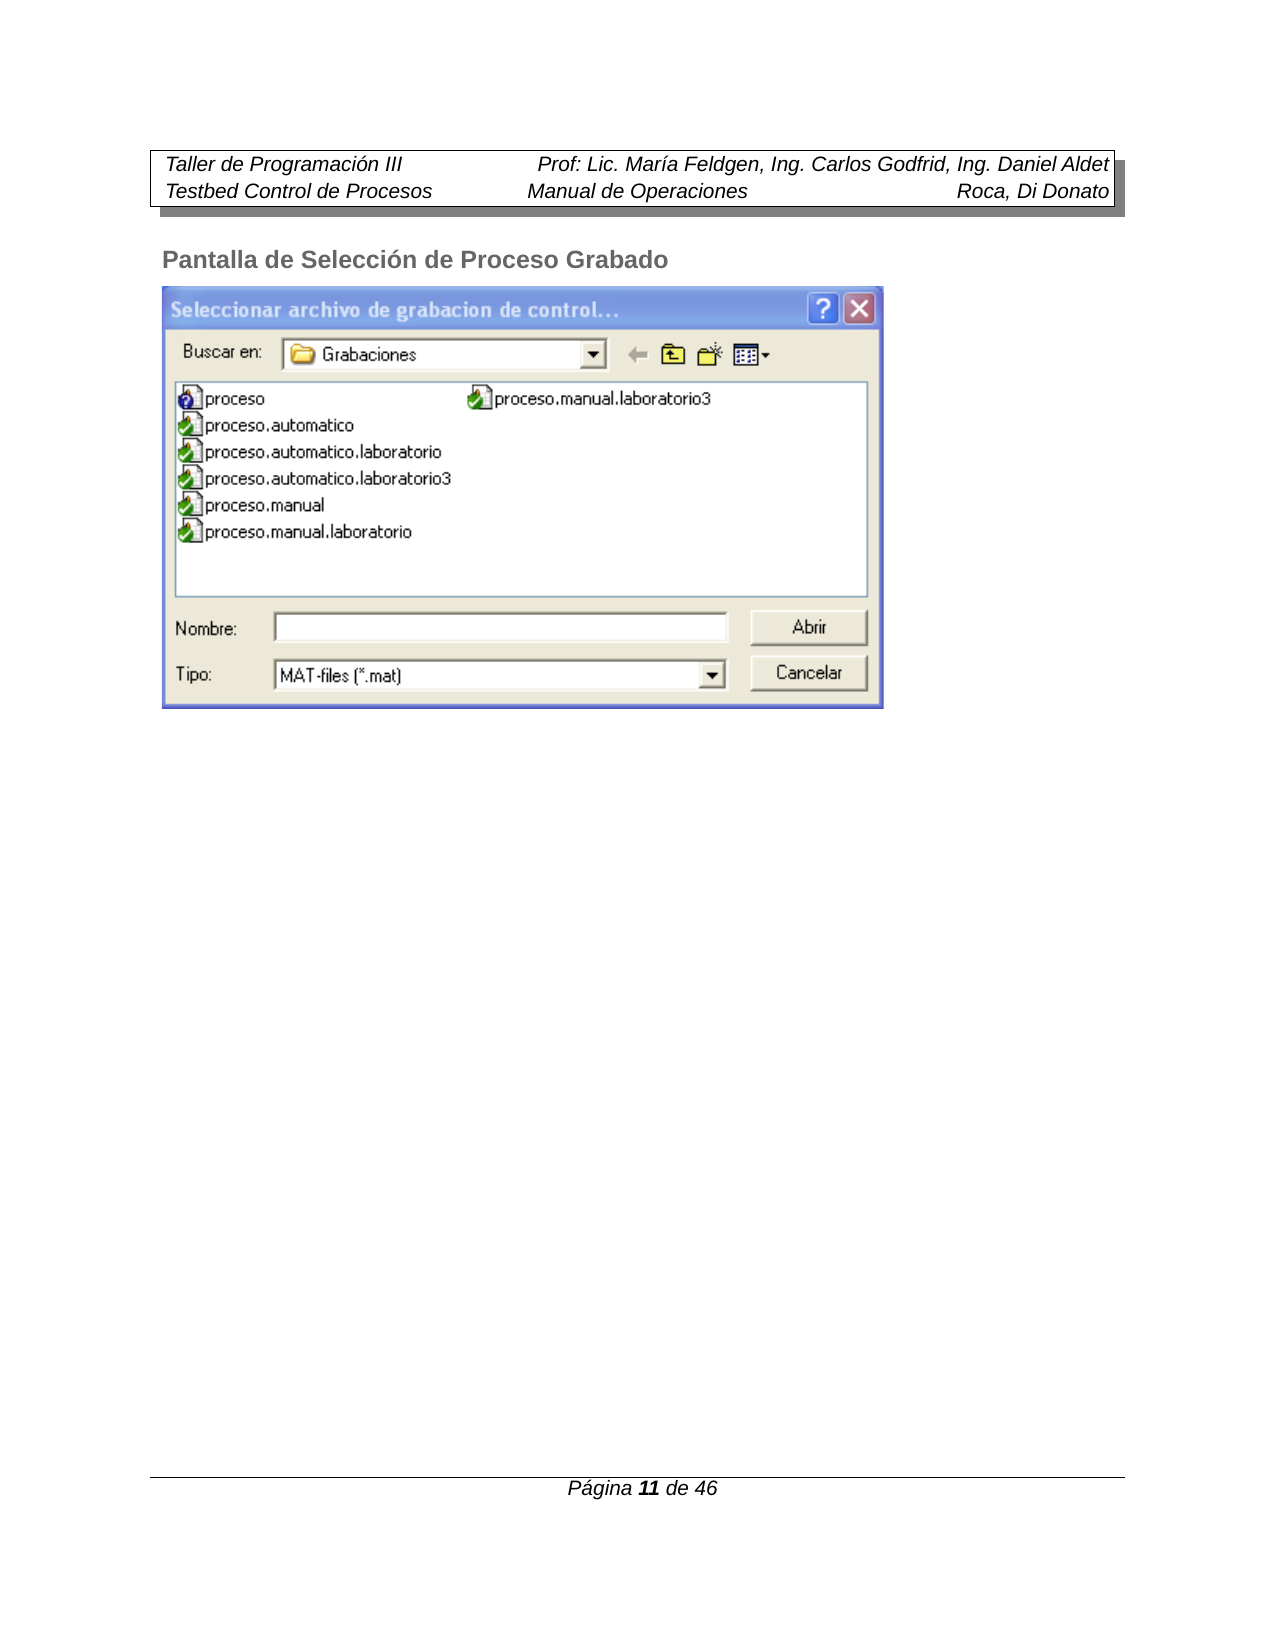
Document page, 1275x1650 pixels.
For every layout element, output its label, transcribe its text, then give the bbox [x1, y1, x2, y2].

picture [161, 286, 884, 709]
subtitle Pantalla de Selección de Proceso Grabado [150, 246, 1125, 274]
